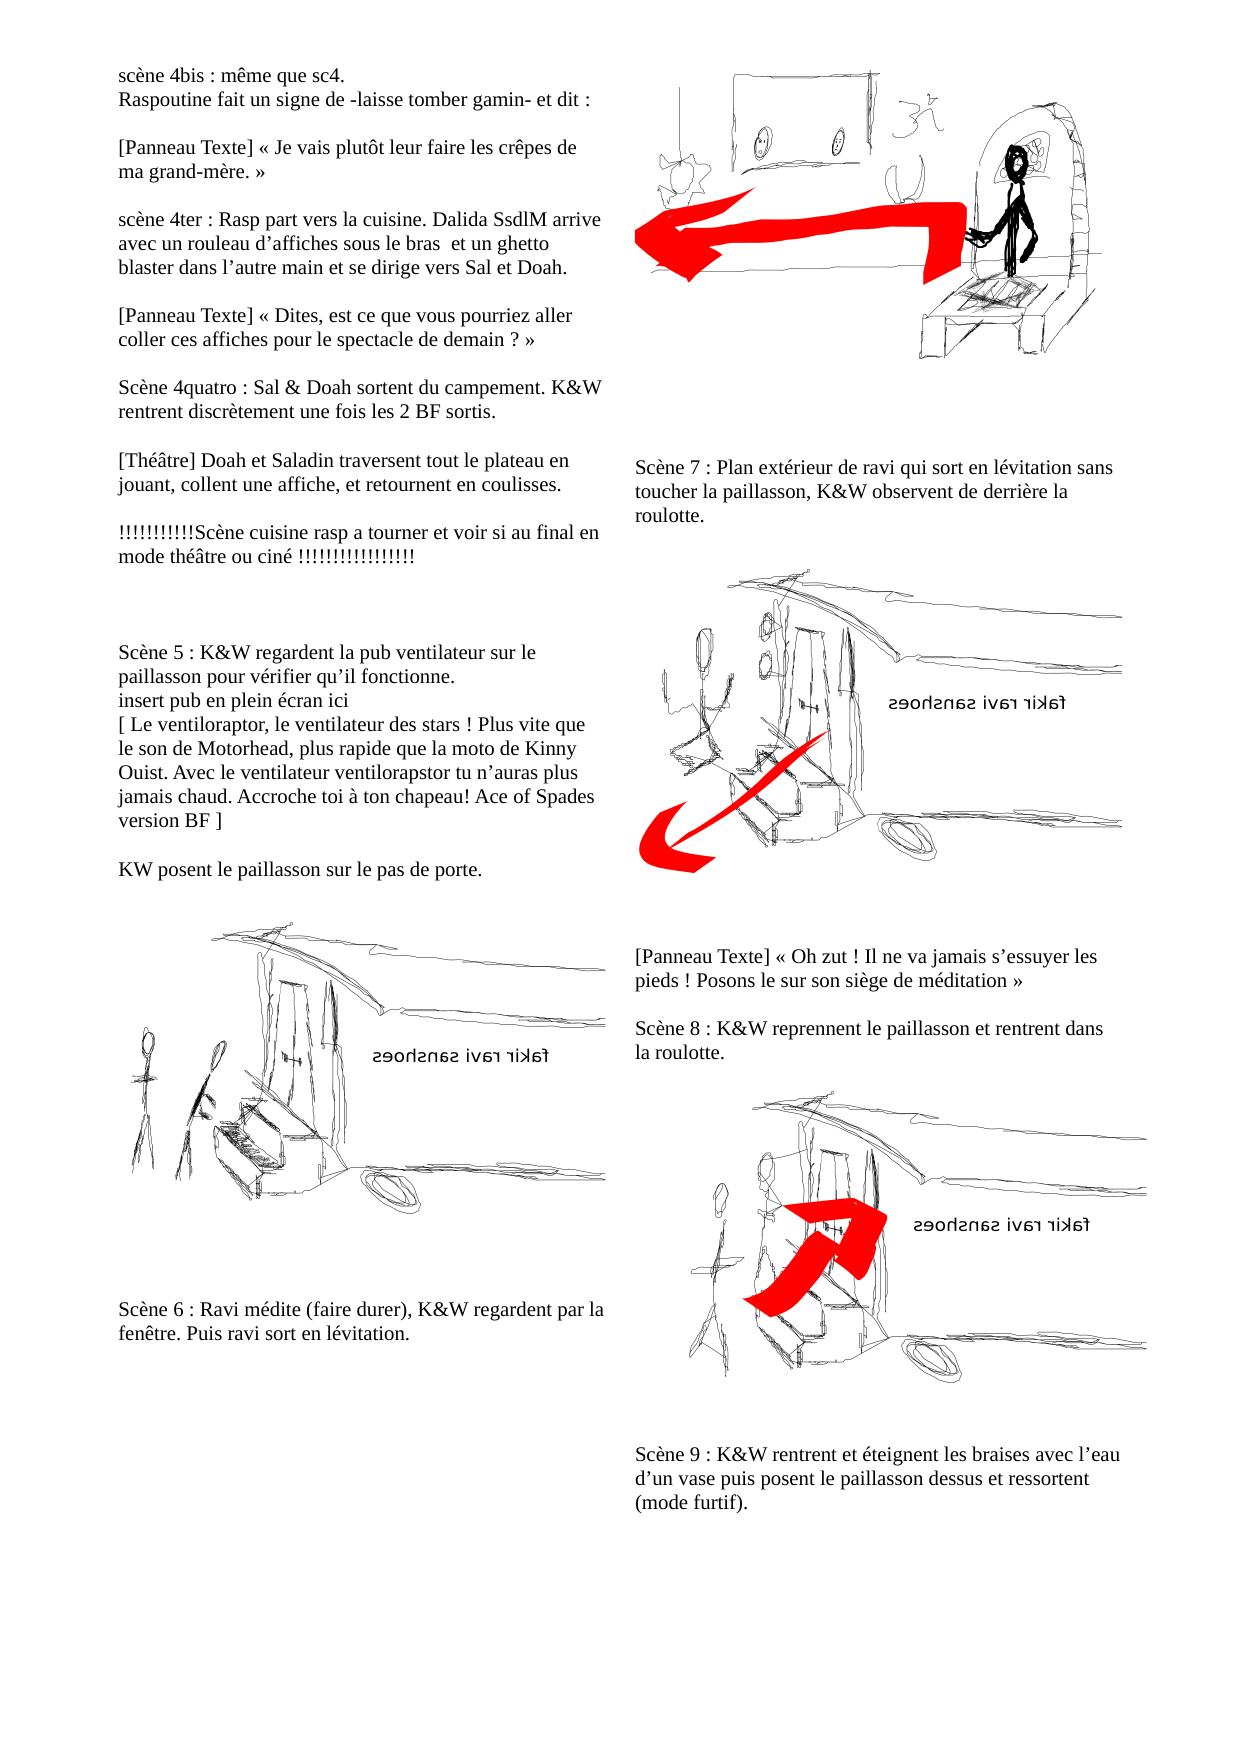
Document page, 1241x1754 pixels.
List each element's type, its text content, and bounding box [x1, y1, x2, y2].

text Scène 4quatro : Sal & Doah sortent du campement. K&W rentrent discrètement une fois les 2 BF sortis. [118, 375, 605, 423]
text [ Le ventiloraptor, le ventilateur des stars ! Plus vite que le son de Motorhead, plus rapide que la moto de Kinny Ouist. Avec le ventilateur ventilorapstor tu n’auras plus jamais chaud. Accroche toi à ton chapeau! Ace of Spades version BF ] [118, 712, 605, 832]
text Scène 8 : K&W reprennent le paillasson et rentrent dans la roulotte. [635, 1016, 1122, 1064]
picture [659, 1073, 1147, 1418]
text !!!!!!!!!!!Scène cuisine rasp a tourner et voir si au final en mode théâtre ou ciné !!!!!!!!!!!!!!!!! [118, 520, 605, 568]
picture [634, 62, 1123, 407]
text scène 4ter : Rasp part vers la cuisine. Dalida SsdlM arrive avec un rouleau d’affiches sous le bras et un ghetto blaster dans l’autre main et se dirige vers Sal et Doah. [118, 207, 605, 279]
text [Théâtre] Doah et Saladin traversent tout le plateau en jouant, collent une affiche, et retournent en coulisses. [118, 447, 605, 520]
text [Panneau Texte] « Oh zut ! Il ne va jamais s’essuyer les pieds ! Posons le sur son siège de méditation » [635, 944, 1122, 992]
text KW posent le paillasson sur le pas de porte. [118, 857, 605, 904]
text [Panneau Texte] « Je vais plutôt leur faire les crêpes de ma grand-mère. » [118, 135, 605, 207]
text Scène 9 : K&W rentrent et éteignent les braises avec l’eau d’un vase puis posent le paillasson dessus et ressortent (mode furtif). [635, 1442, 1122, 1514]
text scène 4bis : même que sc4. Raspoutine fait un signe de -laisse tomber gamin- et dit : [118, 62, 605, 111]
text Scène 5 : K&W regardent la pub ventilateur sur le paillasson pour vérifier qu’il fonctionne. insert pub en plein écran ici [118, 640, 605, 712]
text Scène 7 : Plan extérieur de ravi qui sort en lévitation sans toucher la paillasson, K&W observent de derrière la roulotte. [635, 455, 1122, 527]
text Scène 6 : Ravi médite (faire durer), K&W regardent par la fenêtre. Puis ravi sort en lévitation. [118, 1297, 605, 1345]
picture [118, 904, 606, 1249]
text [Panneau Texte] « Dites, est ce que vous pourriez aller coller ces affiches pour le spectacle de demain ? » [118, 279, 605, 351]
picture [634, 551, 1123, 896]
